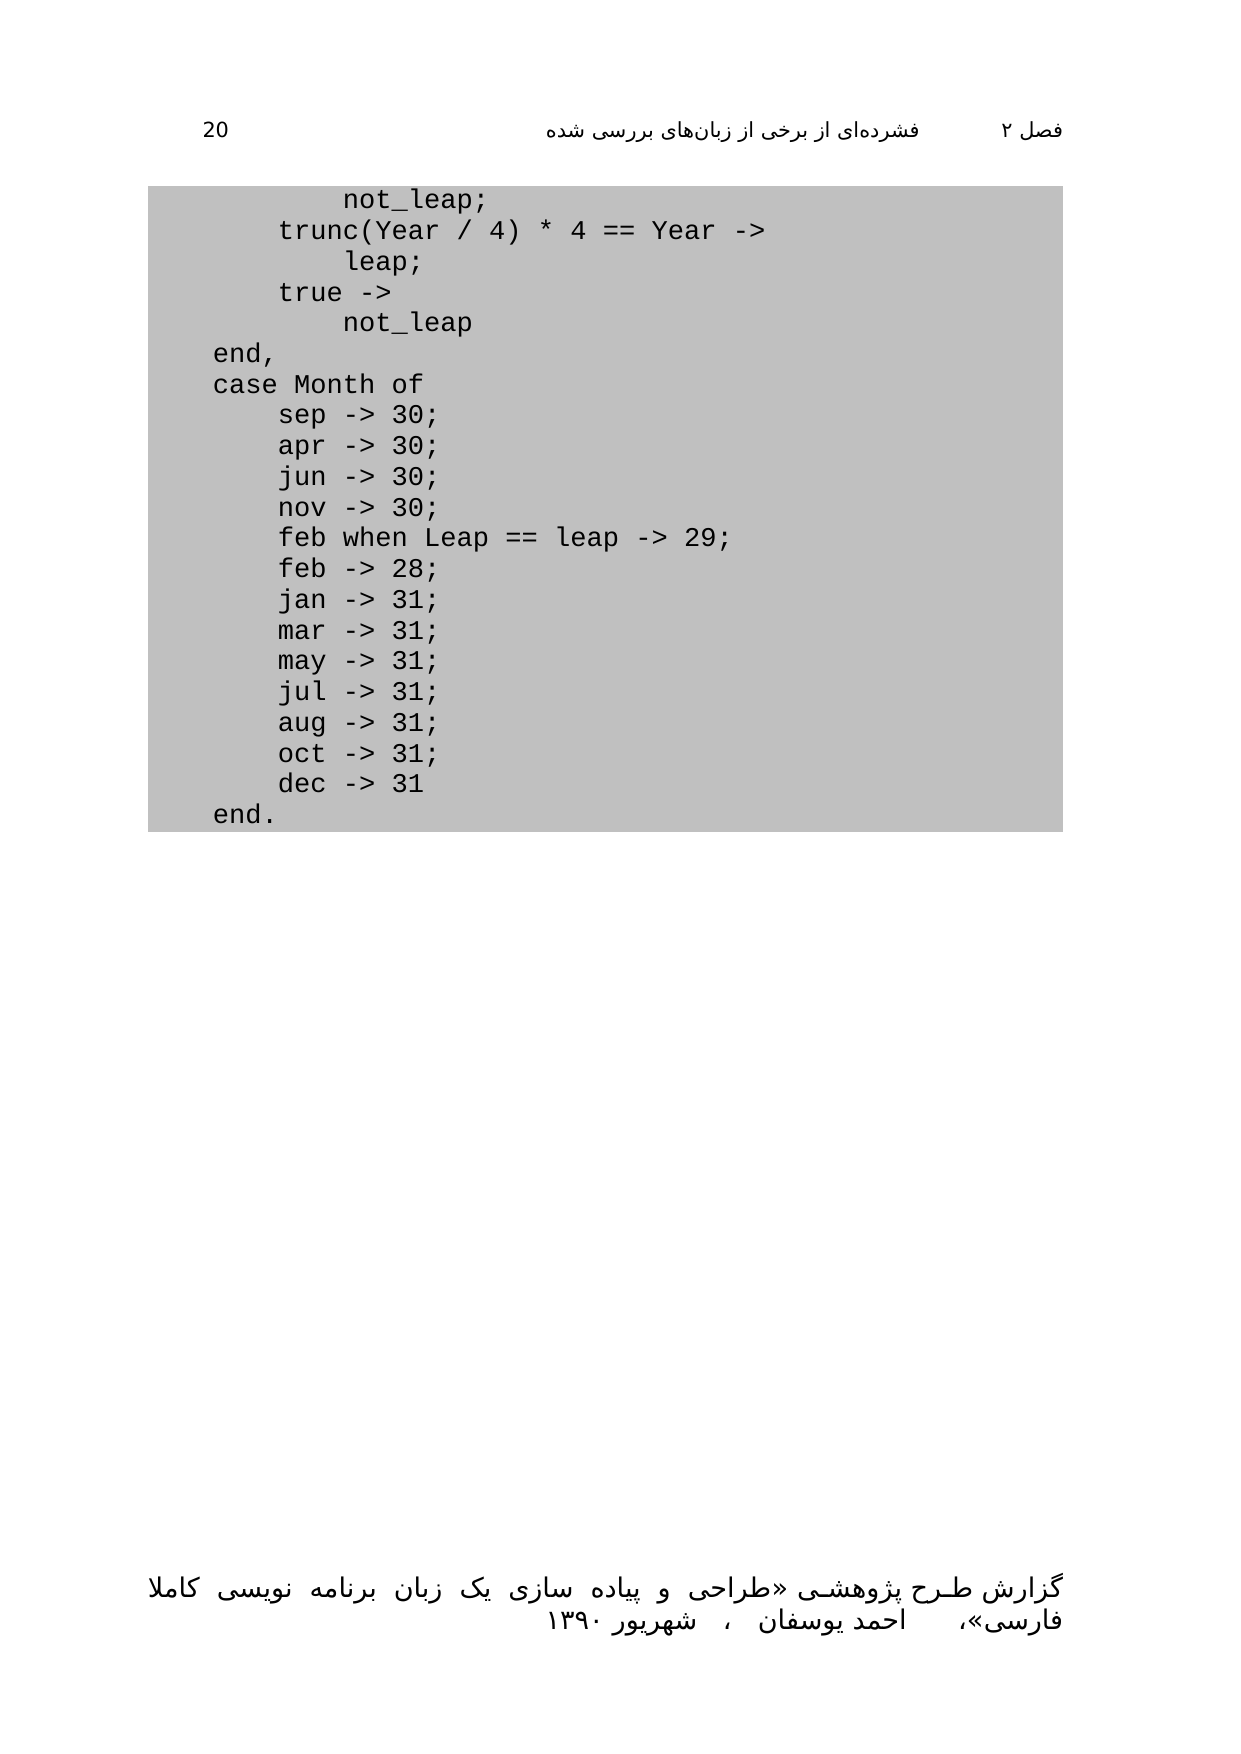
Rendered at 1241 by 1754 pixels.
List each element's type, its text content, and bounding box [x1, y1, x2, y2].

text case Month of [148, 371, 1063, 401]
text sep -> 30; [148, 401, 1063, 432]
text end. [148, 801, 1063, 832]
text not_leap [148, 309, 1063, 340]
text feb when Leap == leap -> 29; [148, 524, 1063, 555]
text true -> [148, 278, 1063, 309]
text leap; [148, 248, 1063, 278]
text end, [148, 340, 1063, 371]
text may -> 31; [148, 647, 1063, 678]
text jan -> 31; [148, 586, 1063, 616]
text aug -> 31; [148, 709, 1063, 739]
text oct -> 31; [148, 739, 1063, 770]
text jul -> 31; [148, 678, 1063, 709]
text mar -> 31; [148, 616, 1063, 647]
text trunc(Year / 4) * 4 == Year -> [148, 217, 1063, 248]
text feb -> 28; [148, 555, 1063, 586]
text jun -> 30; [148, 463, 1063, 493]
text apr -> 30; [148, 432, 1063, 463]
text not_leap; [148, 186, 1063, 217]
text dec -> 31 [148, 770, 1063, 801]
text nov -> 30; [148, 493, 1063, 524]
